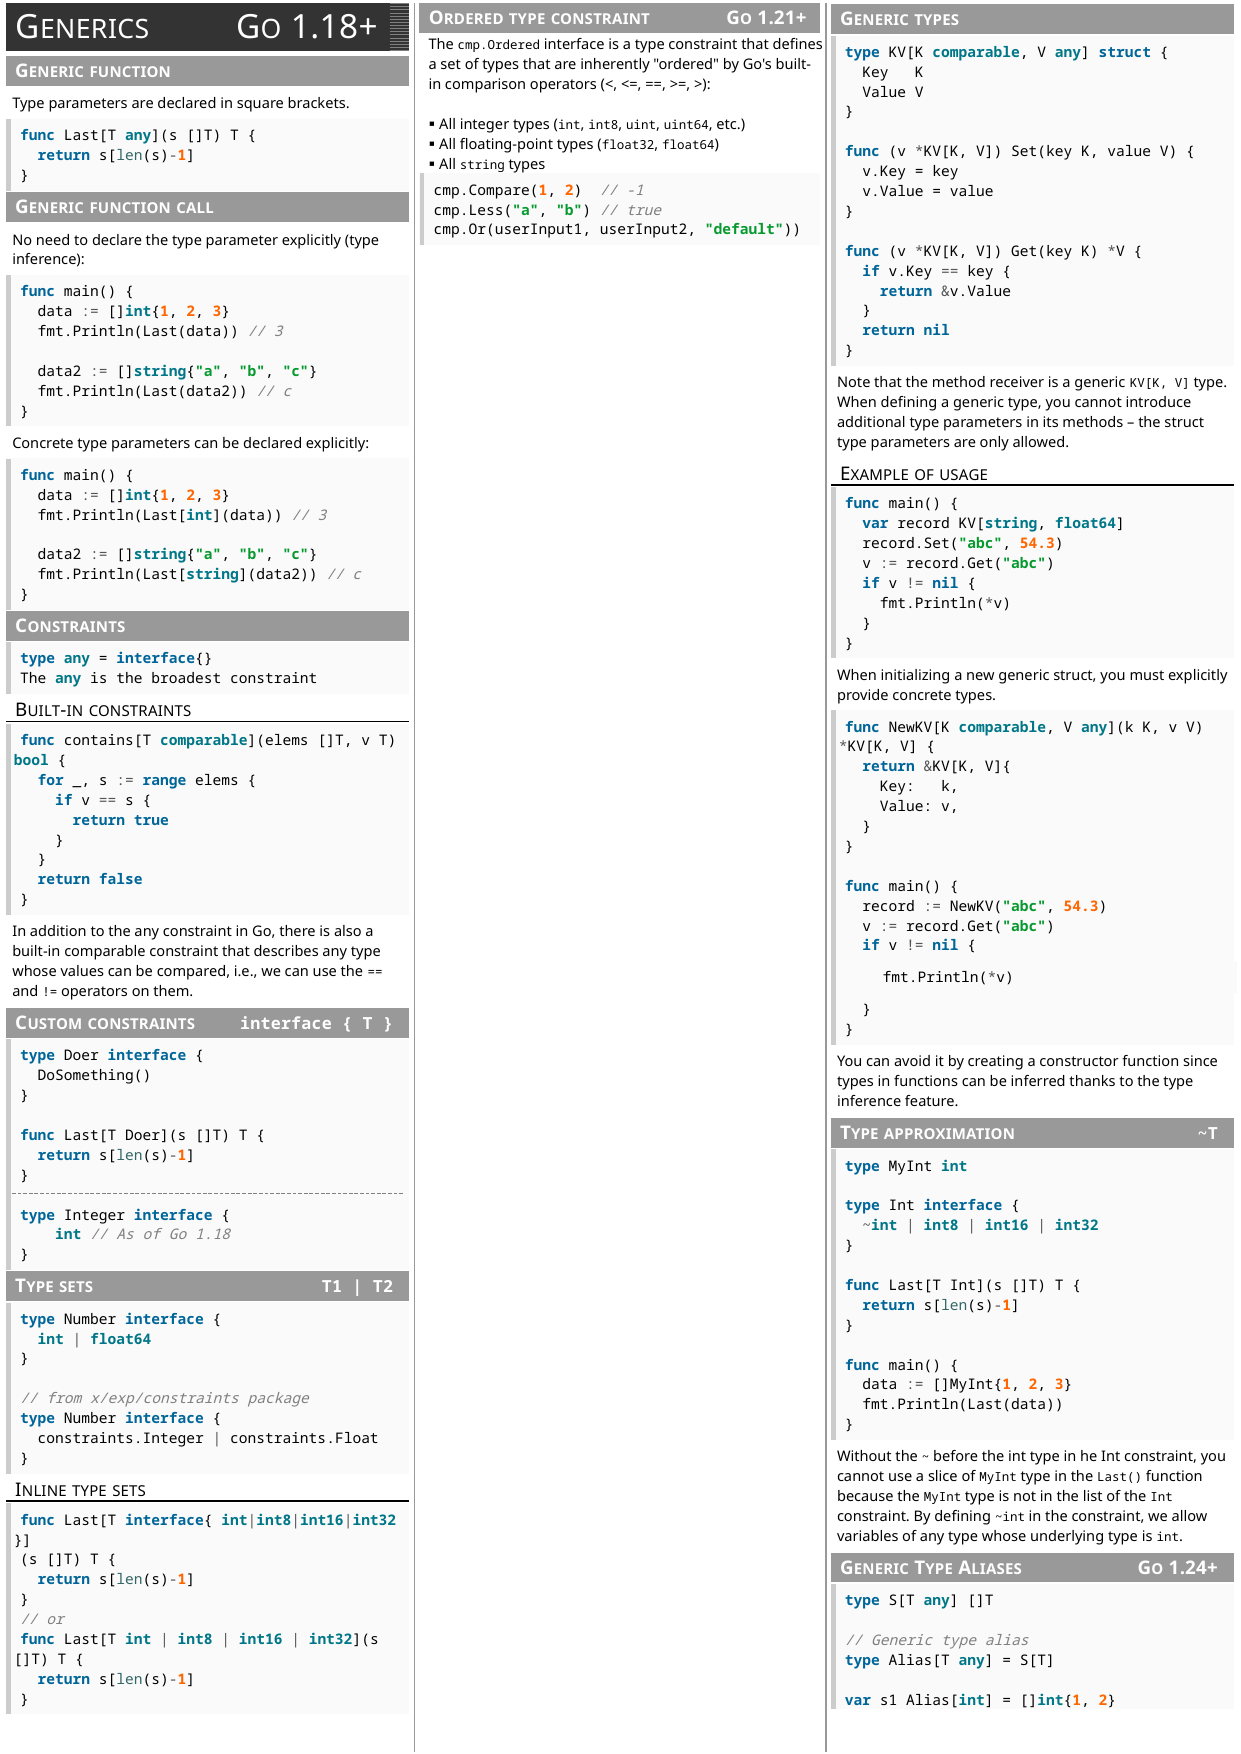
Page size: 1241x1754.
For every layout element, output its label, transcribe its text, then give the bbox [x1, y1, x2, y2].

text } [11, 1164, 409, 1184]
text data := []int{1, 2, 3} [11, 301, 409, 321]
text func main() { [11, 275, 409, 301]
text type Doer interface { [11, 1039, 409, 1065]
title Generic function [6, 56, 409, 86]
text The cmp.Ordered interface is a type constraint that defines a set of types that are inherently "ordered" by Go's built-in comparison operators (<, <=, ==, >=, >):  All integer types (int, int8, uint, uint64, etc.)  All floating-point types (float32, float64)  All string types [428, 34, 823, 173]
text func (v *KV[K, V]) Get(key K) *V { [836, 241, 1234, 260]
text cmp.Or(userInput1, userInput2, "default")) [424, 219, 820, 245]
text if v != nil { [836, 935, 1234, 961]
text return s[len(s)-1] [11, 1144, 409, 1164]
text return s[len(s)-1] [11, 1668, 409, 1688]
text Key K [836, 61, 1234, 81]
title Type sets T1 | T2 [6, 1271, 409, 1301]
text return false [11, 869, 409, 889]
text v := record.Get("abc") [836, 553, 1234, 573]
text ~int | int8 | int16 | int32 [836, 1215, 1234, 1235]
text if v.Key == key { [836, 260, 1234, 280]
title Inline type sets [6, 1475, 409, 1500]
text fmt.Println(Last(data)) [836, 1394, 1234, 1414]
text Without the ~ before the int type in he Int constraint, you cannot use a slice of MyInt type in the Last() function because the MyInt type is not in the list of the Int constraint. By defining ~int in the constraint, we allow variables of any type whose underlying type is int. [831, 1443, 1234, 1548]
text v.Key = key [836, 161, 1234, 181]
text } [11, 829, 409, 849]
text } [836, 836, 1234, 856]
text fmt.Println(Last[string](data2)) // c [11, 564, 409, 584]
title Generic Type Aliases Go 1.24+ [831, 1553, 1234, 1582]
text cmp.Less("a", "b") // true [424, 199, 820, 219]
title Built-in constraints [6, 696, 409, 721]
title Generics Go 1.18+ [6, 3, 409, 51]
text func main() { [836, 487, 1234, 513]
text Note that the method receiver is a generic KV[K, V] type. When defining a generic type, you cannot introduce additional type parameters in its methods – the struct type parameters are only allowed. [831, 369, 1234, 454]
text fmt.Println(*v) [836, 593, 1234, 613]
text } [836, 101, 1234, 121]
text fmt.Println(Last(data)) // 3 [11, 321, 409, 341]
text v := record.Get("abc") [836, 915, 1234, 935]
text } [11, 1448, 409, 1474]
text type any = interface{} [11, 642, 409, 668]
text } [11, 401, 409, 426]
text data2 := []string{"a", "b", "c"} [11, 361, 409, 381]
text } [11, 1589, 409, 1609]
text if v != nil { [836, 573, 1234, 593]
text func main() { [6, 458, 409, 484]
text type Number interface { [6, 1302, 409, 1328]
text func Last[T int | int8 | int16 | int32](s []T) T { [11, 1629, 409, 1668]
text data2 := []string{"a", "b", "c"} [11, 544, 409, 564]
text } [11, 584, 409, 610]
text } [836, 816, 1234, 836]
text You can avoid it by creating a constructor function since types in functions can be inferred thanks to the type inference feature. [831, 1048, 1234, 1114]
text func main() { [836, 1354, 1234, 1374]
text } [836, 1314, 1234, 1334]
text type Integer interface { [11, 1204, 409, 1224]
text return true [11, 809, 409, 829]
text int // As of Go 1.18 [11, 1224, 409, 1244]
text // or [11, 1609, 409, 1629]
text fmt.Println(Last[int](data)) // 3 [11, 504, 409, 524]
text Type parameters are declared in square brackets. [6, 90, 409, 116]
text if v == s { [11, 789, 409, 809]
text DoSomething() [11, 1065, 409, 1085]
text } [11, 165, 409, 191]
text func Last[T any](s []T) T { [11, 119, 409, 145]
text } [836, 1019, 1234, 1045]
text func Last[T interface{ int|int8|int16|int32 }] [11, 1503, 409, 1549]
text type Number interface { [11, 1408, 409, 1428]
text } [836, 1414, 1234, 1440]
text } [11, 1085, 409, 1105]
title Generic function call [6, 192, 409, 222]
text fmt.Println(*v) [836, 961, 1237, 993]
text } [836, 300, 1234, 320]
text In addition to the any constraint in Go, there is also a built-in comparable constraint that describes any type whose values can be compared, i.e., we can use the == and != operators on them. [6, 918, 409, 1003]
text var s1 Alias[int] = []int{1, 2} [836, 1689, 1234, 1709]
text } [11, 1244, 409, 1270]
text (s []T) T { [11, 1549, 409, 1569]
text No need to declare the type parameter explicitly (type inference): [6, 226, 409, 272]
text When initializing a new generic struct, you must explicitly provide concrete types. [831, 661, 1234, 707]
text cmp.Compare(1, 2) // -1 [424, 173, 820, 199]
text record := NewKV("abc", 54.3) [836, 895, 1234, 915]
text } [836, 201, 1234, 221]
text return s[len(s)-1] [11, 1569, 409, 1589]
text v.Value = value [836, 181, 1234, 201]
text type S[T any] []T [836, 1584, 1234, 1610]
text Concrete type parameters can be declared explicitly: [6, 429, 409, 455]
text constraints.Integer | constraints.Float [11, 1428, 409, 1448]
text return &KV[K, V]{ [836, 756, 1234, 776]
text return s[len(s)-1] [836, 1294, 1234, 1314]
title Ordered type constraint Go 1.21+ [419, 3, 820, 33]
text return s[len(s)-1] [11, 145, 409, 165]
text type Alias[T any] = S[T] [836, 1650, 1234, 1669]
text return nil [836, 320, 1234, 340]
text int | float64 [11, 1328, 409, 1348]
text Key: k, [836, 776, 1234, 796]
title Custom constraints interface { T } [6, 1008, 409, 1038]
text Value V [836, 81, 1234, 101]
text } [11, 849, 409, 869]
text The any is the broadest constraint [11, 668, 409, 694]
text } [11, 889, 409, 915]
text return &v.Value [836, 280, 1234, 300]
text } [836, 1235, 1234, 1255]
text } [11, 1688, 409, 1714]
title Type approximation ~T [831, 1118, 1234, 1148]
text } [11, 1348, 409, 1368]
title Constraints [6, 611, 409, 641]
title Generic types [831, 4, 1234, 34]
text } [836, 613, 1234, 632]
text record.Set("abc", 54.3) [836, 533, 1234, 553]
text func main() { [836, 876, 1234, 895]
text // from x/exp/constraints package [11, 1388, 409, 1408]
text data := []int{1, 2, 3} [11, 484, 409, 504]
text func NewKV[K comparable, V any](k K, v V) *KV[K, V] { [836, 710, 1234, 756]
text type MyInt int [836, 1149, 1234, 1175]
text func contains[T comparable](elems []T, v T) bool { [11, 724, 409, 769]
text func (v *KV[K, V]) Set(key K, value V) { [836, 141, 1234, 161]
text fmt.Println(Last(data2)) // c [11, 381, 409, 401]
text for _, s := range elems { [11, 769, 409, 789]
text } [836, 340, 1234, 366]
text func Last[T Int](s []T) T { [836, 1275, 1234, 1294]
text // Generic type alias [836, 1630, 1234, 1650]
text type Int interface { [836, 1195, 1234, 1215]
text var record KV[string, float64] [836, 513, 1234, 533]
text func Last[T Doer](s []T) T { [11, 1125, 409, 1144]
title Example of usage [831, 459, 1234, 484]
text data := []MyInt{1, 2, 3} [836, 1374, 1234, 1394]
text } [836, 632, 1234, 658]
text } [836, 993, 1234, 1019]
text Value: v, [836, 796, 1234, 816]
text type KV[K comparable, V any] struct { [836, 36, 1234, 61]
